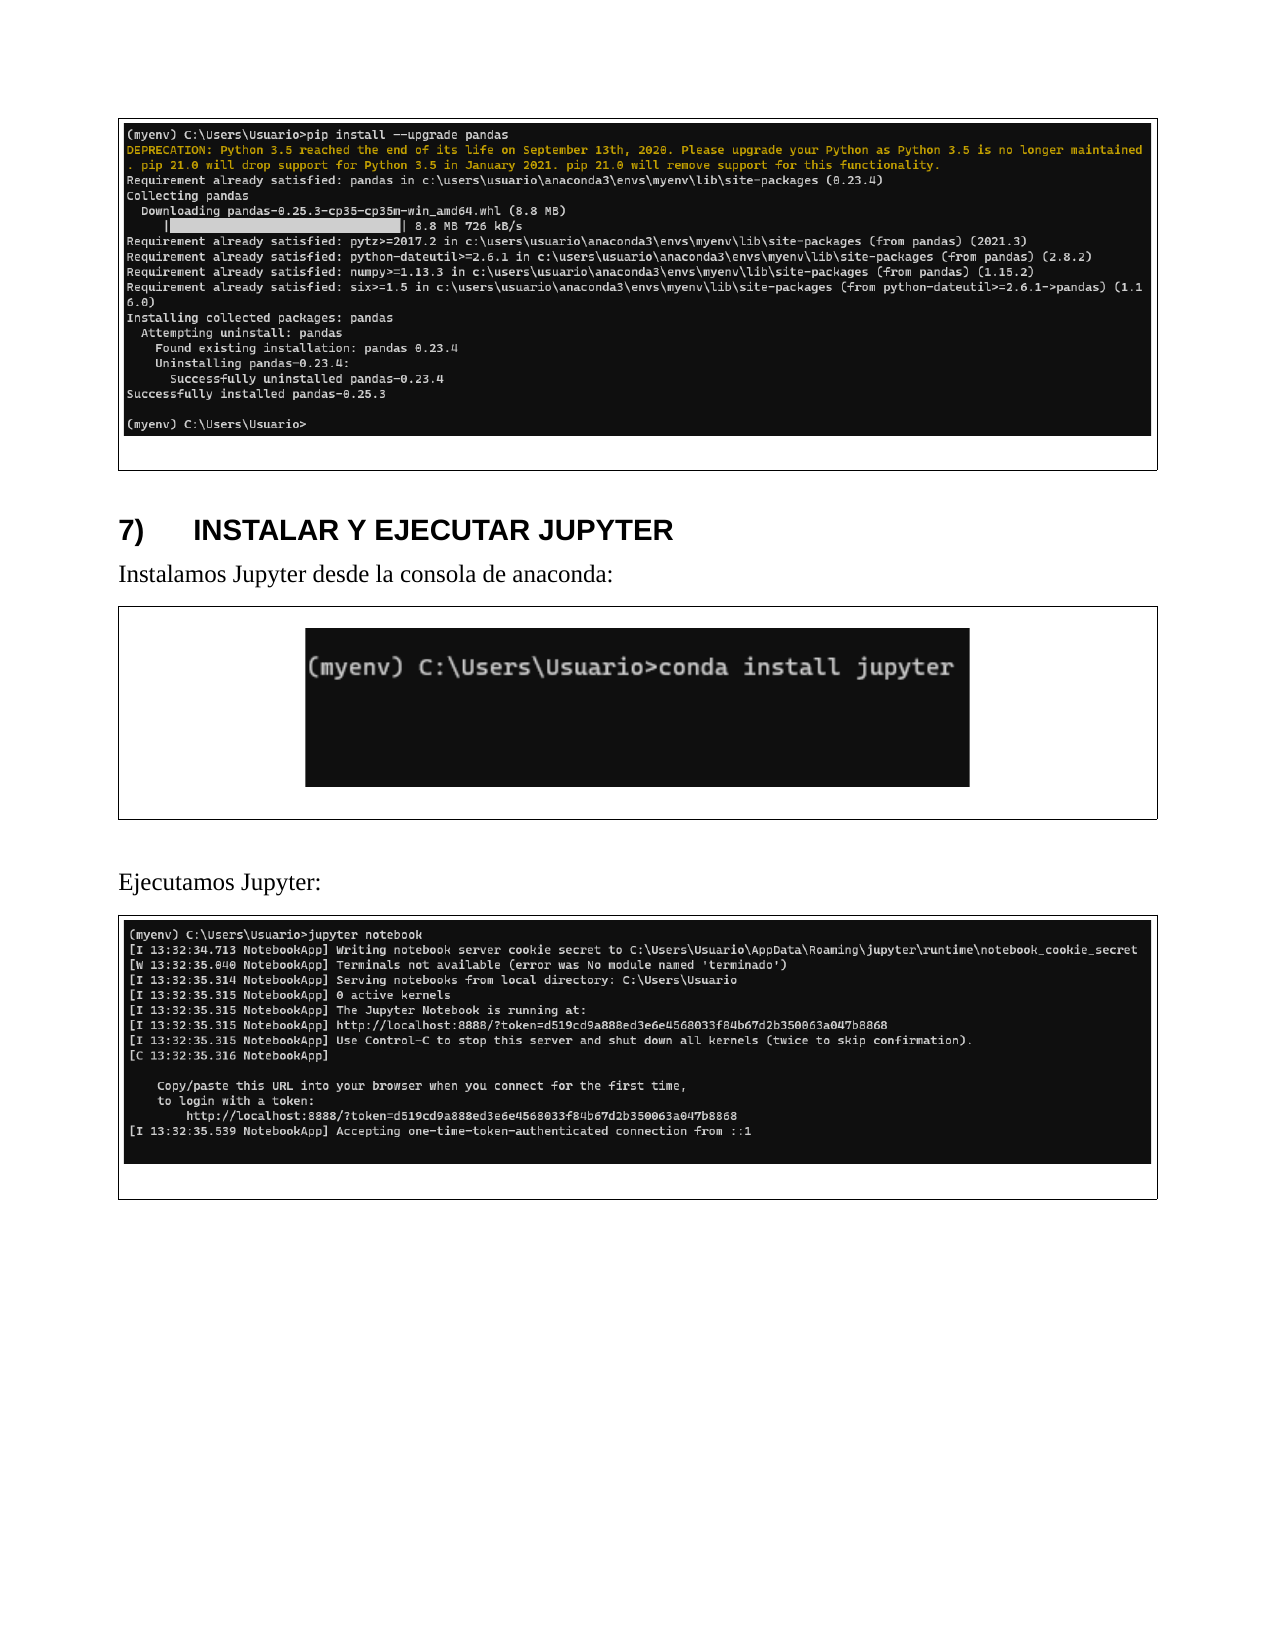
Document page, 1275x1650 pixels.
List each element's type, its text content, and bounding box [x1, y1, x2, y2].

picture [123, 920, 1152, 1164]
table_header [119, 607, 1157, 819]
subtitle INSTALAR Y EJECUTAR JUPYTER [118, 512, 1157, 546]
text Instalamos Jupyter desde la consola de anaconda: [118, 559, 1157, 587]
text Ejecutamos Jupyter: [118, 867, 1157, 896]
table_header [119, 119, 1157, 470]
table_header [119, 916, 1157, 1198]
picture [305, 628, 970, 787]
picture [123, 123, 1152, 436]
